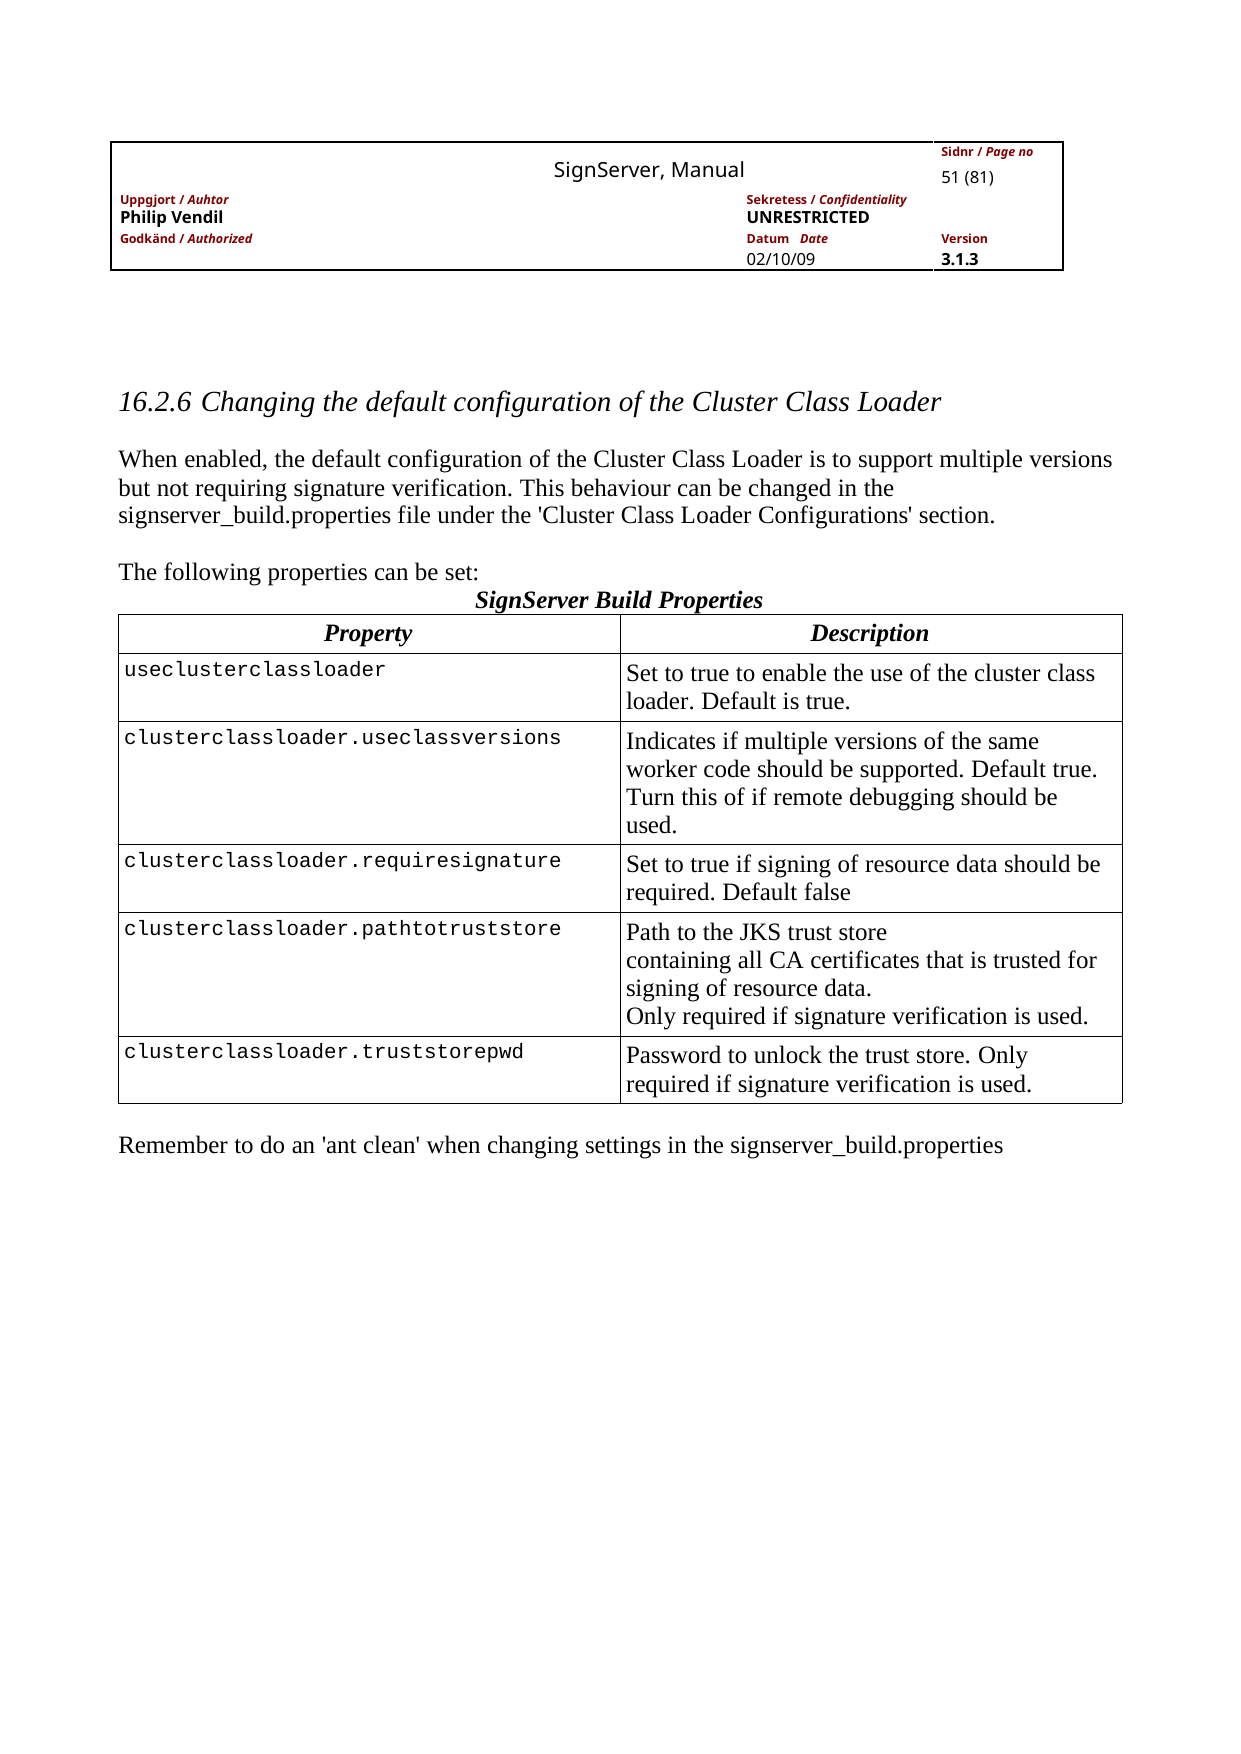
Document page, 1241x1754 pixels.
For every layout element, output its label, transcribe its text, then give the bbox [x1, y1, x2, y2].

text The following properties can be set: [118, 557, 1122, 586]
table_cell Path to the JKS trust store containing all CA certificates that is trusted for signing of resource data. Only required if signature verification is used. [621, 913, 1122, 1036]
table_cell Set to true if signing of resource data should be required. Default false [621, 845, 1122, 912]
table_cell Indicates if multiple versions of the same worker code should be supported. Default true. Turn this of if remote debugging should be used. [621, 722, 1122, 844]
table_cell clusterclassloader.requiresignature [119, 845, 620, 912]
table_cell clusterclassloader.pathtotruststore [119, 913, 620, 1036]
table_header Property [119, 615, 620, 653]
table_cell clusterclassloader.truststorepwd [119, 1037, 620, 1103]
text Remember to do an 'ant clean' when changing settings in the signserver_build.properties [118, 1131, 1122, 1159]
table_cell Password to unlock the trust store. Only required if signature verification is used. [621, 1037, 1122, 1103]
subtitle Changing the default configuration of the Cluster Class Loader [118, 385, 1122, 417]
table_header Description [621, 615, 1122, 653]
text SignServer Build Properties [118, 586, 1122, 613]
text When enabled, the default configuration of the Cluster Class Loader is to support multiple versions but not requiring signature verification. This behaviour can be changed in the signserver_build.properties file under the 'Cluster Class Loader Configurations' section. [118, 445, 1122, 529]
table_cell Set to true to enable the use of the cluster class loader. Default is true. [621, 654, 1122, 721]
table_cell useclusterclassloader [119, 654, 620, 721]
table_cell clusterclassloader.useclassversions [119, 722, 620, 844]
